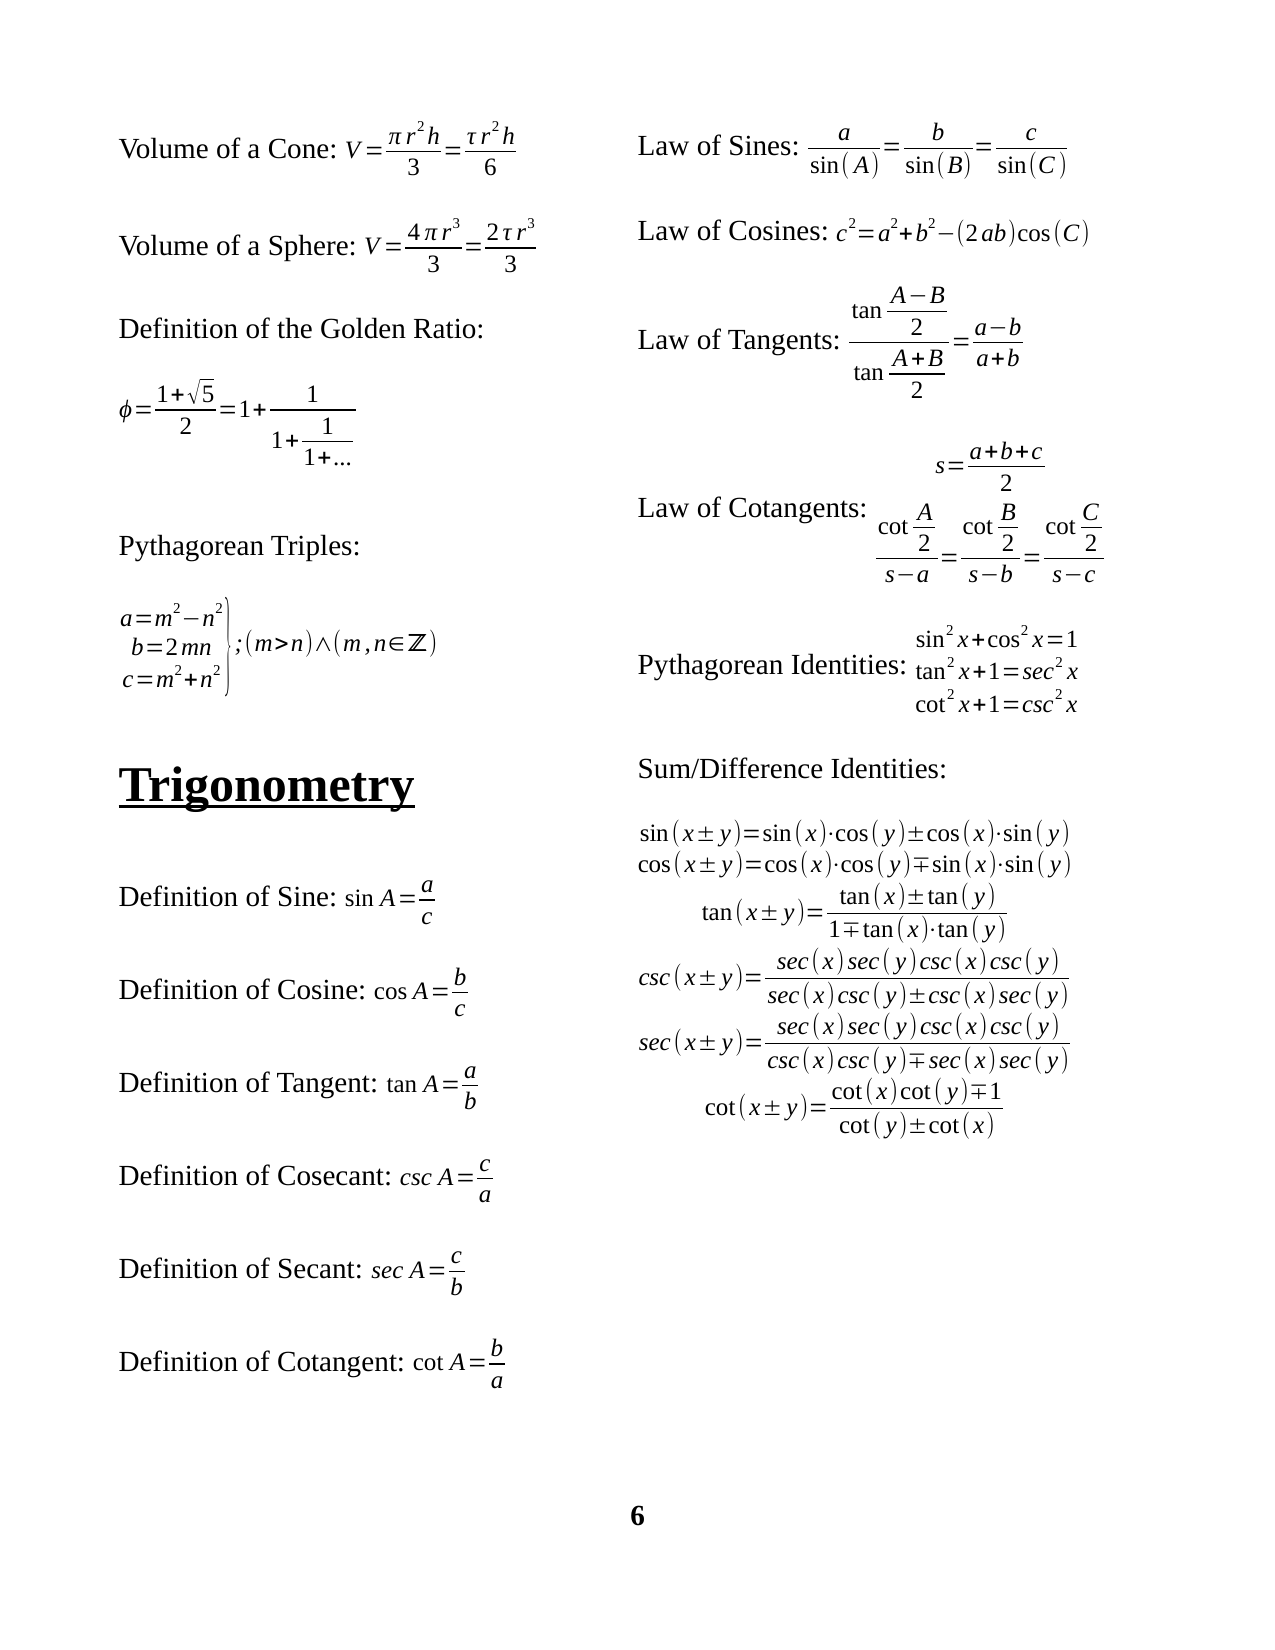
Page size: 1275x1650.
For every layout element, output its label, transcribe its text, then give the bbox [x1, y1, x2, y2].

text Trigonometry [118, 755, 637, 813]
text Volume of a Cone: [118, 118, 637, 181]
text Definition of Cosine: [118, 963, 637, 1022]
text Law of Tangents: [637, 281, 1157, 403]
text Law of Cosines: [637, 213, 1157, 248]
text Law of Cotangents: [637, 437, 1157, 588]
text Volume of a Sphere: [118, 215, 637, 277]
text Definition of Cotangent: [118, 1334, 637, 1393]
text Definition of Cosecant: [118, 1149, 637, 1208]
text Definition of Sine: [118, 870, 637, 929]
text Pythagorean Triples: [118, 528, 637, 698]
text Definition of Secant: [118, 1241, 637, 1301]
text Definition of Tangent: [118, 1056, 637, 1115]
text Pythagorean Identities: [637, 622, 1157, 718]
text Sum/Difference Identities: [637, 751, 1157, 1141]
text Definition of the Golden Ratio: [118, 311, 637, 471]
text Law of Sines: [637, 118, 1157, 180]
